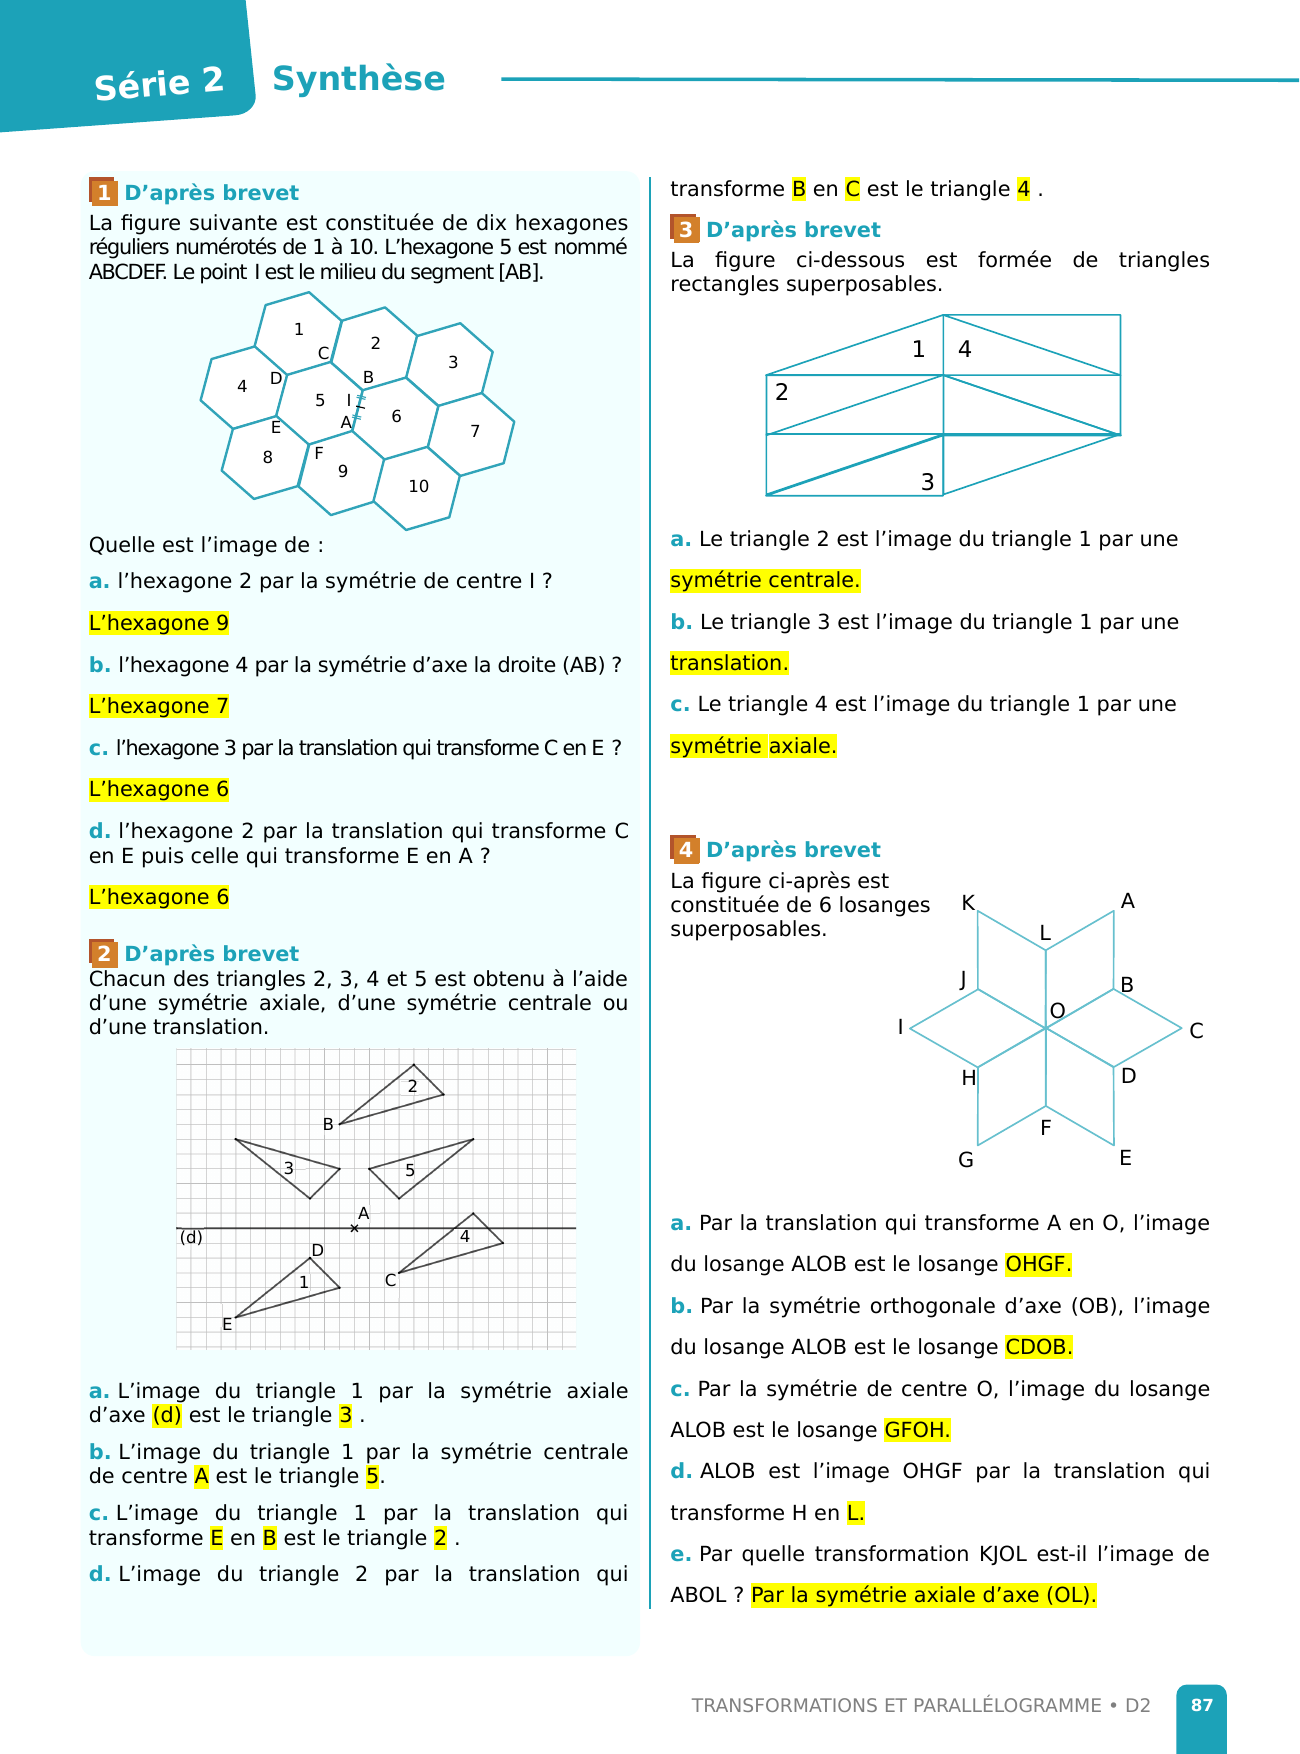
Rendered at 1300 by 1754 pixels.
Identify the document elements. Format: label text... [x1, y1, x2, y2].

text b. Le triangle 3 est l’image du triangle 1 par une [670, 593, 1211, 634]
text symétrie axiale. [670, 717, 1211, 758]
text d. L’image du triangle 2 par la translation qui transforme B en C est le triangle 4 . [670, 177, 1211, 201]
text La figure ci-dessous est formée de triangles rectangles superposables. [670, 248, 1211, 296]
text symétrie centrale. [670, 551, 1211, 593]
list D’après brevet [696, 214, 1211, 242]
text a. Le triangle 2 est l’image du triangle 1 par une [670, 510, 1211, 551]
text d. ALOB est l’image OHGF par la translation qui transforme H en L. [670, 1442, 1211, 1525]
text b. Par la symétrie orthogonale d’axe (OB), l’image du losange ALOB est le losange CDOB. [670, 1277, 1211, 1359]
subtitle D’après brevet [696, 835, 1211, 863]
text translation. [670, 634, 1211, 675]
picture [176, 1048, 577, 1350]
text c. Par la symétrie de centre O, l’image du losange ALOB est le losange GFOH. [670, 1359, 1211, 1442]
text c. Le triangle 4 est l’image du triangle 1 par une [670, 675, 1211, 717]
text e. Par quelle transformation KJOL est-il l’image de ABOL ? Par la symétrie axiale d’axe (OL). [670, 1525, 1211, 1608]
text a. Par la translation qui transforme A en O, l’image du losange ALOB est le losange OHGF. [670, 1194, 1211, 1277]
subtitle La figure ci-après est constituée de 6 losanges superposables. [670, 869, 1211, 942]
